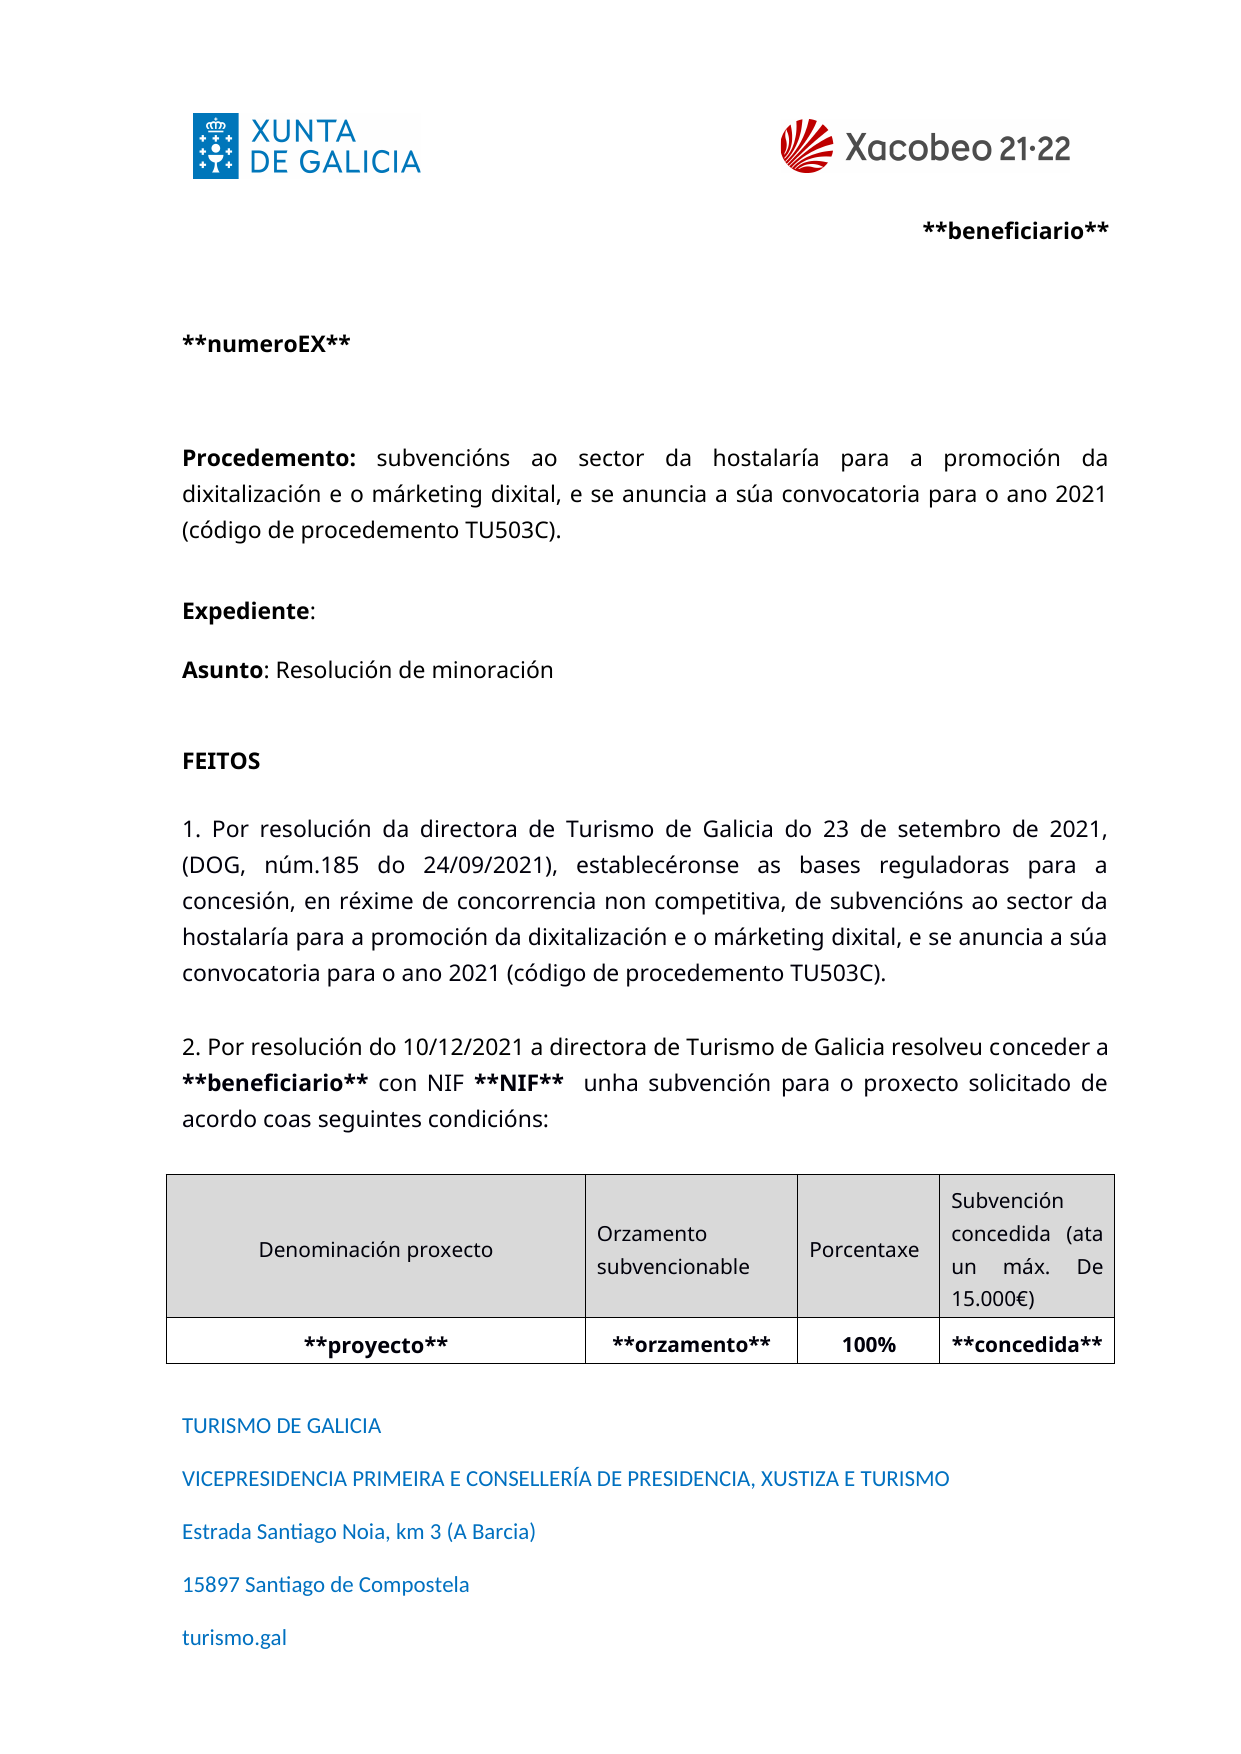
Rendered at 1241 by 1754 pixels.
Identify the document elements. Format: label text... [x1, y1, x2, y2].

table_cell **orzamento** [586, 1318, 797, 1363]
text Procedemento: subvencións ao sector da hostalaría para a promoción da dixitalización e o márketing dixital, e se anuncia a súa convocatoria para o ano 2021 (código de procedemento TU503C). [182, 442, 1109, 545]
table_cell **proyecto** [167, 1318, 585, 1363]
text Expediente: [182, 594, 1109, 626]
text 2. Por resolución do 10/12/2021 a directora de Turismo de Galicia resolveu conceder a **beneficiario** con NIF **NIF** unha subvención para o proxecto solicitado de acordo coas seguintes condicións: [182, 1031, 1109, 1134]
table_cell 100% [798, 1318, 939, 1363]
table_header Denominación proxecto [167, 1175, 585, 1317]
table_header Porcentaxe [798, 1175, 939, 1317]
table_header Subvención concedida (ata un máx. De 15.000€) [940, 1175, 1114, 1317]
text 1. Por resolución da directora de Turismo de Galicia do 23 de setembro de 2021, (DOG, núm.185 do 24/09/2021), establecéronse as bases reguladoras para a concesión, en réxime de concorrencia non competitiva, de subvencións ao sector da hostalaría para a promoción da dixitalización e o márketing dixital, e se anuncia a súa convocatoria para o ano 2021 (código de procedemento TU503C). [182, 813, 1109, 988]
text FEITOS [182, 745, 1109, 776]
table_header Orzamento subvencionable [586, 1175, 797, 1317]
text Asunto: Resolución de minoración [182, 654, 1109, 685]
text **numeroEX** [182, 328, 1109, 360]
text **beneficiario** [182, 215, 1109, 246]
table_cell **concedida** [940, 1318, 1114, 1363]
